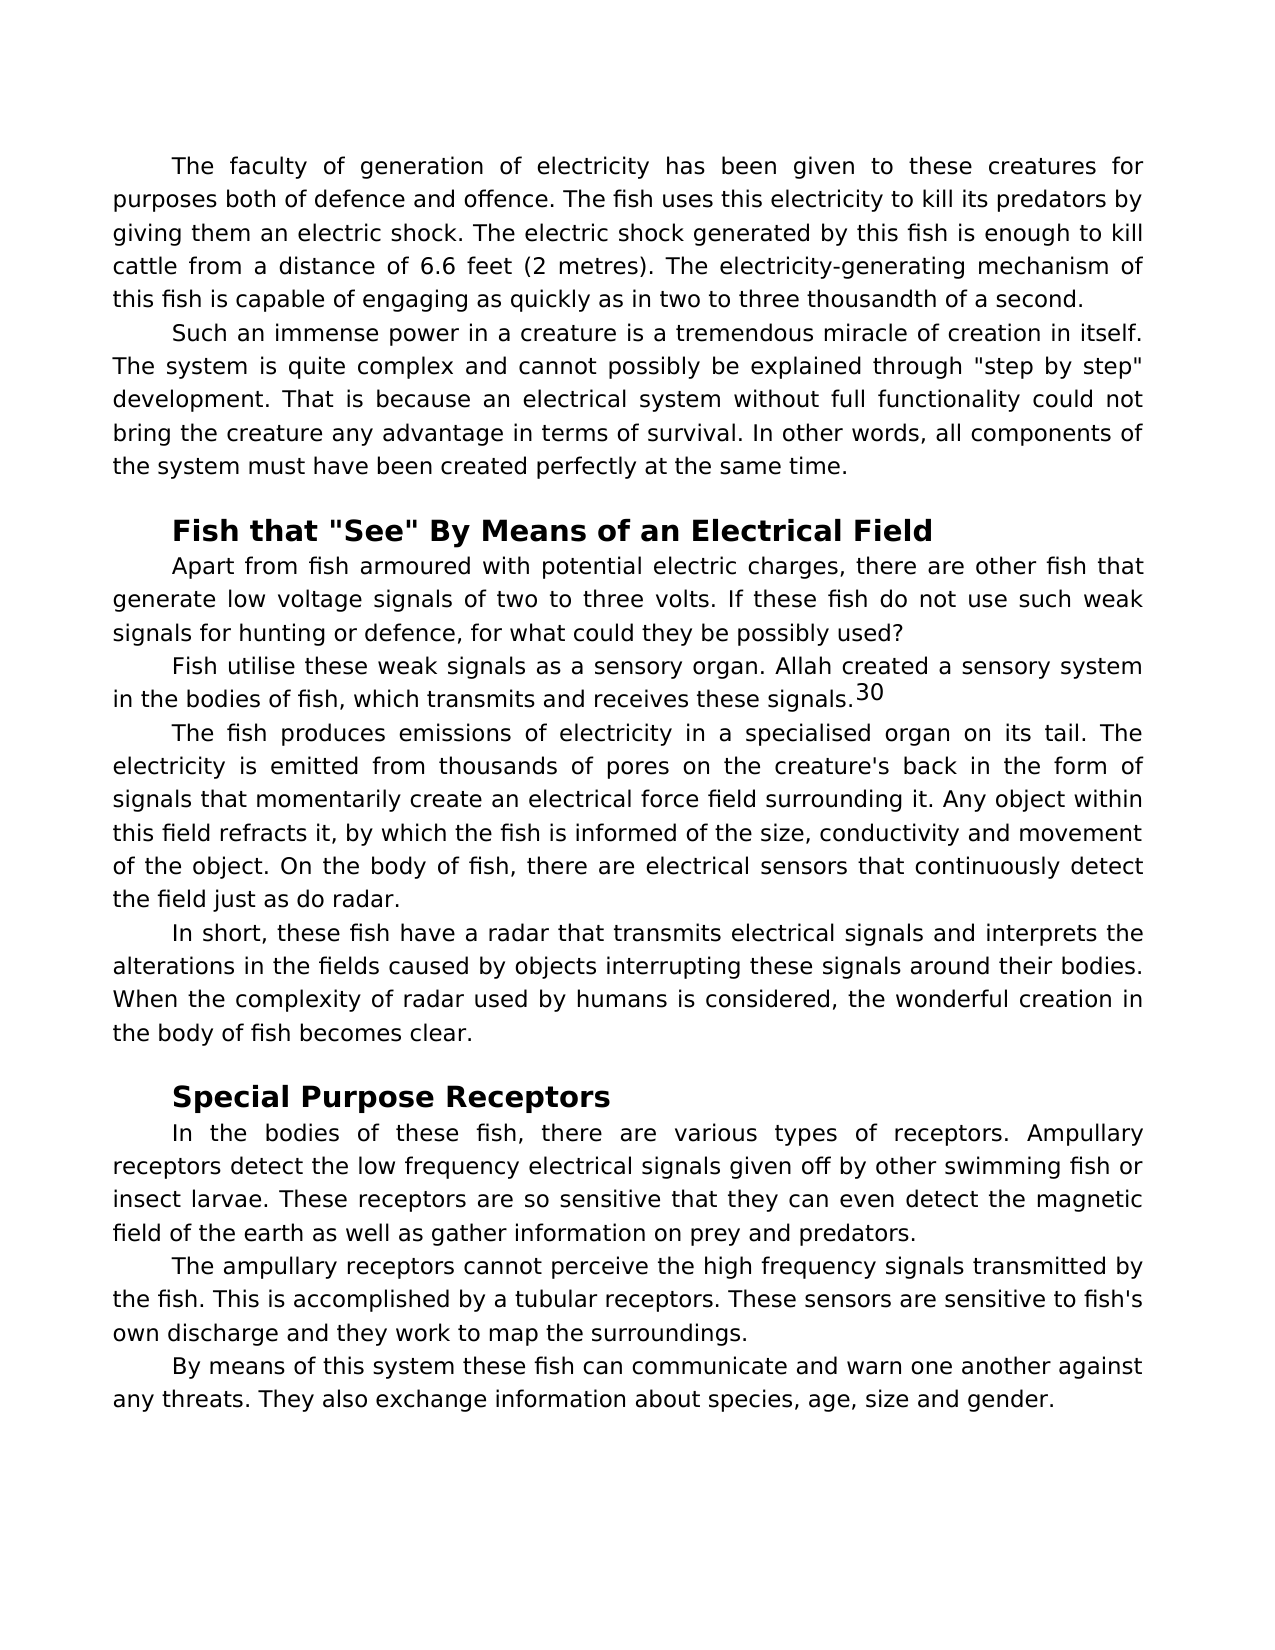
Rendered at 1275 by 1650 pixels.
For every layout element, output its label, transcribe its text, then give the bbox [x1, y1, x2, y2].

text Apart from fish armoured with potential electric charges, there are other fish that generate low voltage signals of two to three volts. If these fish do not use such weak signals for hunting or defence, for what could they be possibly used? [112, 548, 1145, 648]
text The fish produces emissions of electricity in a specialised organ on its tail. The electricity is emitted from thousands of pores on the creature's back in the form of signals that momentarily create an electrical force field surrounding it. Any object within this field refracts it, by which the fish is informed of the size, conductivity and movement of the object. On the body of fish, there are electrical sensors that continuously detect the field just as do radar. [112, 714, 1145, 914]
text The faculty of generation of electricity has been given to these creatures for purposes both of defence and offence. The fish uses this electricity to kill its predators by giving them an electric shock. The electric shock generated by this fish is enough to kill cattle from a distance of 6.6 feet (2 metres). The electricity-generating mechanism of this fish is capable of engaging as quickly as in two to three thousandth of a second. [112, 148, 1145, 314]
text Fish that "See" By Means of an Electrical Field [112, 514, 1145, 548]
text By means of this system these fish can communicate and warn one another against any threats. They also exchange information about species, age, size and gender. [112, 1348, 1145, 1414]
text The ampullary receptors cannot perceive the high frequency signals transmitted by the fish. This is accomplished by a tubular receptors. These sensors are sensitive to fish's own discharge and they work to map the surroundings. [112, 1248, 1145, 1348]
text Fish utilise these weak signals as a sensory organ. Allah created a sensory system in the bodies of fish, which transmits and receives these signals.30 [112, 648, 1145, 714]
text Special Purpose Receptors [112, 1081, 1145, 1114]
text In short, these fish have a radar that transmits electrical signals and interprets the alterations in the fields caused by objects interrupting these signals around their bodies. When the complexity of radar used by humans is considered, the wonderful creation in the body of fish becomes clear. [112, 914, 1145, 1048]
text In the bodies of these fish, there are various types of receptors. Ampullary receptors detect the low frequency electrical signals given off by other swimming fish or insect larvae. These receptors are so sensitive that they can even detect the magnetic field of the earth as well as gather information on prey and predators. [112, 1114, 1145, 1248]
text Such an immense power in a creature is a tremendous miracle of creation in itself. The system is quite complex and cannot possibly be explained through "step by step" development. That is because an electrical system without full functionality could not bring the creature any advantage in terms of survival. In other words, all components of the system must have been created perfectly at the same time. [112, 314, 1145, 481]
